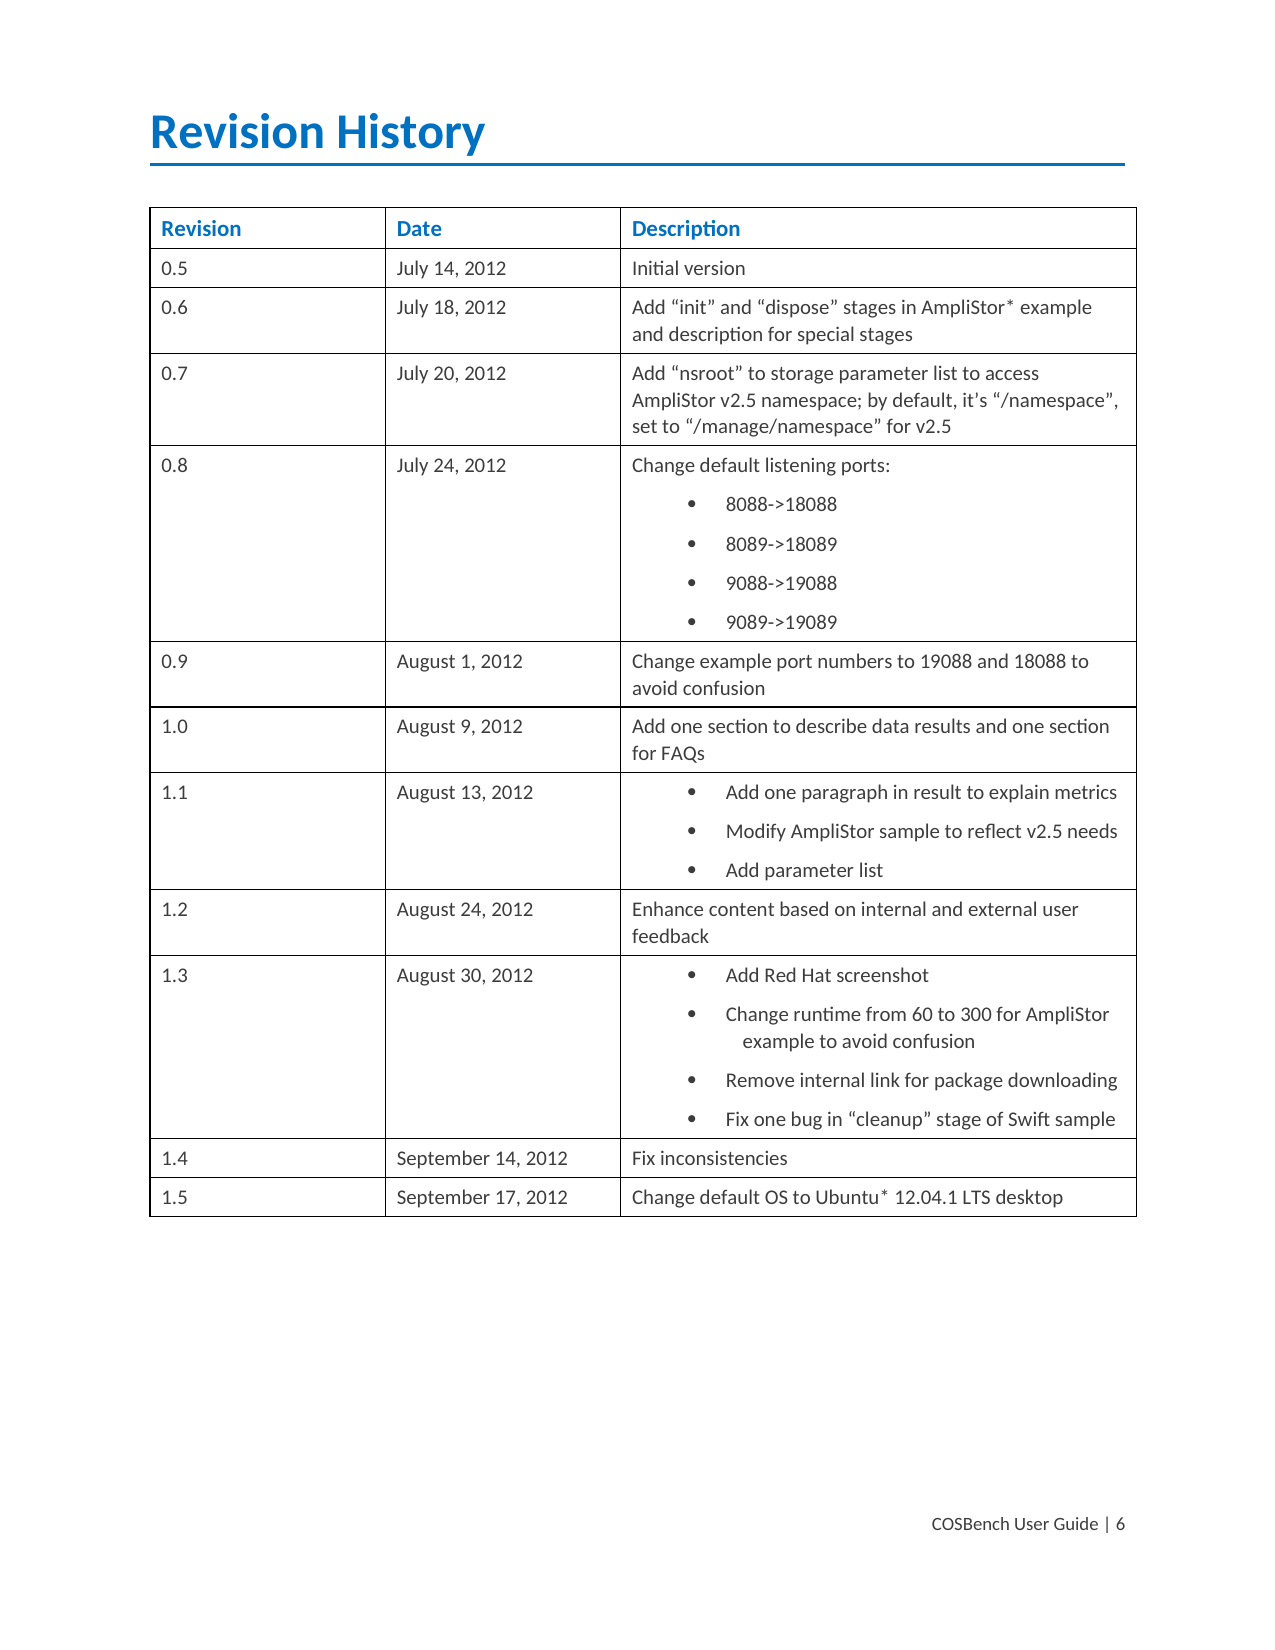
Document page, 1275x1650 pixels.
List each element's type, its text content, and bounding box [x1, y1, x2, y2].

table_cell Add Red Hat screenshot Change runtime from 60 to 300 for AmpliStor example to avoid confusion Remove internal link for package downloading Fix one bug in “cleanup” stage of Swift sample [621, 956, 1136, 1138]
table_cell September 14, 2012 [386, 1139, 620, 1177]
table_cell August 30, 2012 [386, 956, 620, 1138]
table_header Revision [151, 208, 385, 248]
table_cell Add one section to describe data results and one section for FAQs [621, 708, 1136, 772]
table_header Description [621, 208, 1136, 248]
table_cell July 24, 2012 [386, 446, 620, 641]
table_cell August 24, 2012 [386, 890, 620, 955]
table_cell 0.6 [151, 288, 385, 353]
table_cell 1.2 [151, 890, 385, 955]
table_cell August 9, 2012 [386, 708, 620, 772]
table_cell July 20, 2012 [386, 354, 620, 445]
table_cell 1.1 [151, 773, 385, 889]
table_cell 0.9 [151, 642, 385, 706]
table_cell Enhance content based on internal and external user feedback [621, 890, 1136, 955]
table_cell 0.8 [151, 446, 385, 641]
table_cell Change default OS to Ubuntu* 12.04.1 LTS desktop [621, 1178, 1136, 1216]
table_cell Initial version [621, 249, 1136, 287]
table_cell Fix inconsistencies [621, 1139, 1136, 1177]
table_cell 1.4 [151, 1139, 385, 1177]
table_cell September 17, 2012 [386, 1178, 620, 1216]
table_cell July 18, 2012 [386, 288, 620, 353]
table_cell Change example port numbers to 19088 and 18088 to avoid confusion [621, 642, 1136, 706]
text Revision History [150, 100, 1125, 163]
table_cell Change default listening ports: 8088->18088 8089->18089 9088->19088 9089->19089 [621, 446, 1136, 641]
table_cell Add “init” and “dispose” stages in AmpliStor* example and description for special stages [621, 288, 1136, 353]
table_cell 0.5 [151, 249, 385, 287]
table_cell 1.0 [151, 708, 385, 772]
table_cell 1.5 [151, 1178, 385, 1216]
table_cell August 1, 2012 [386, 642, 620, 706]
table_header Date [386, 208, 620, 248]
table_cell Add “nsroot” to storage parameter list to access AmpliStor v2.5 namespace; by default, it’s “/namespace”, set to “/manage/namespace” for v2.5 [621, 354, 1136, 445]
table_cell 1.3 [151, 956, 385, 1138]
table_cell July 14, 2012 [386, 249, 620, 287]
table_cell Add one paragraph in result to explain metrics Modify AmpliStor sample to reflect v2.5 needs Add parameter list [621, 773, 1136, 889]
table_cell 0.7 [151, 354, 385, 445]
table_cell August 13, 2012 [386, 773, 620, 889]
